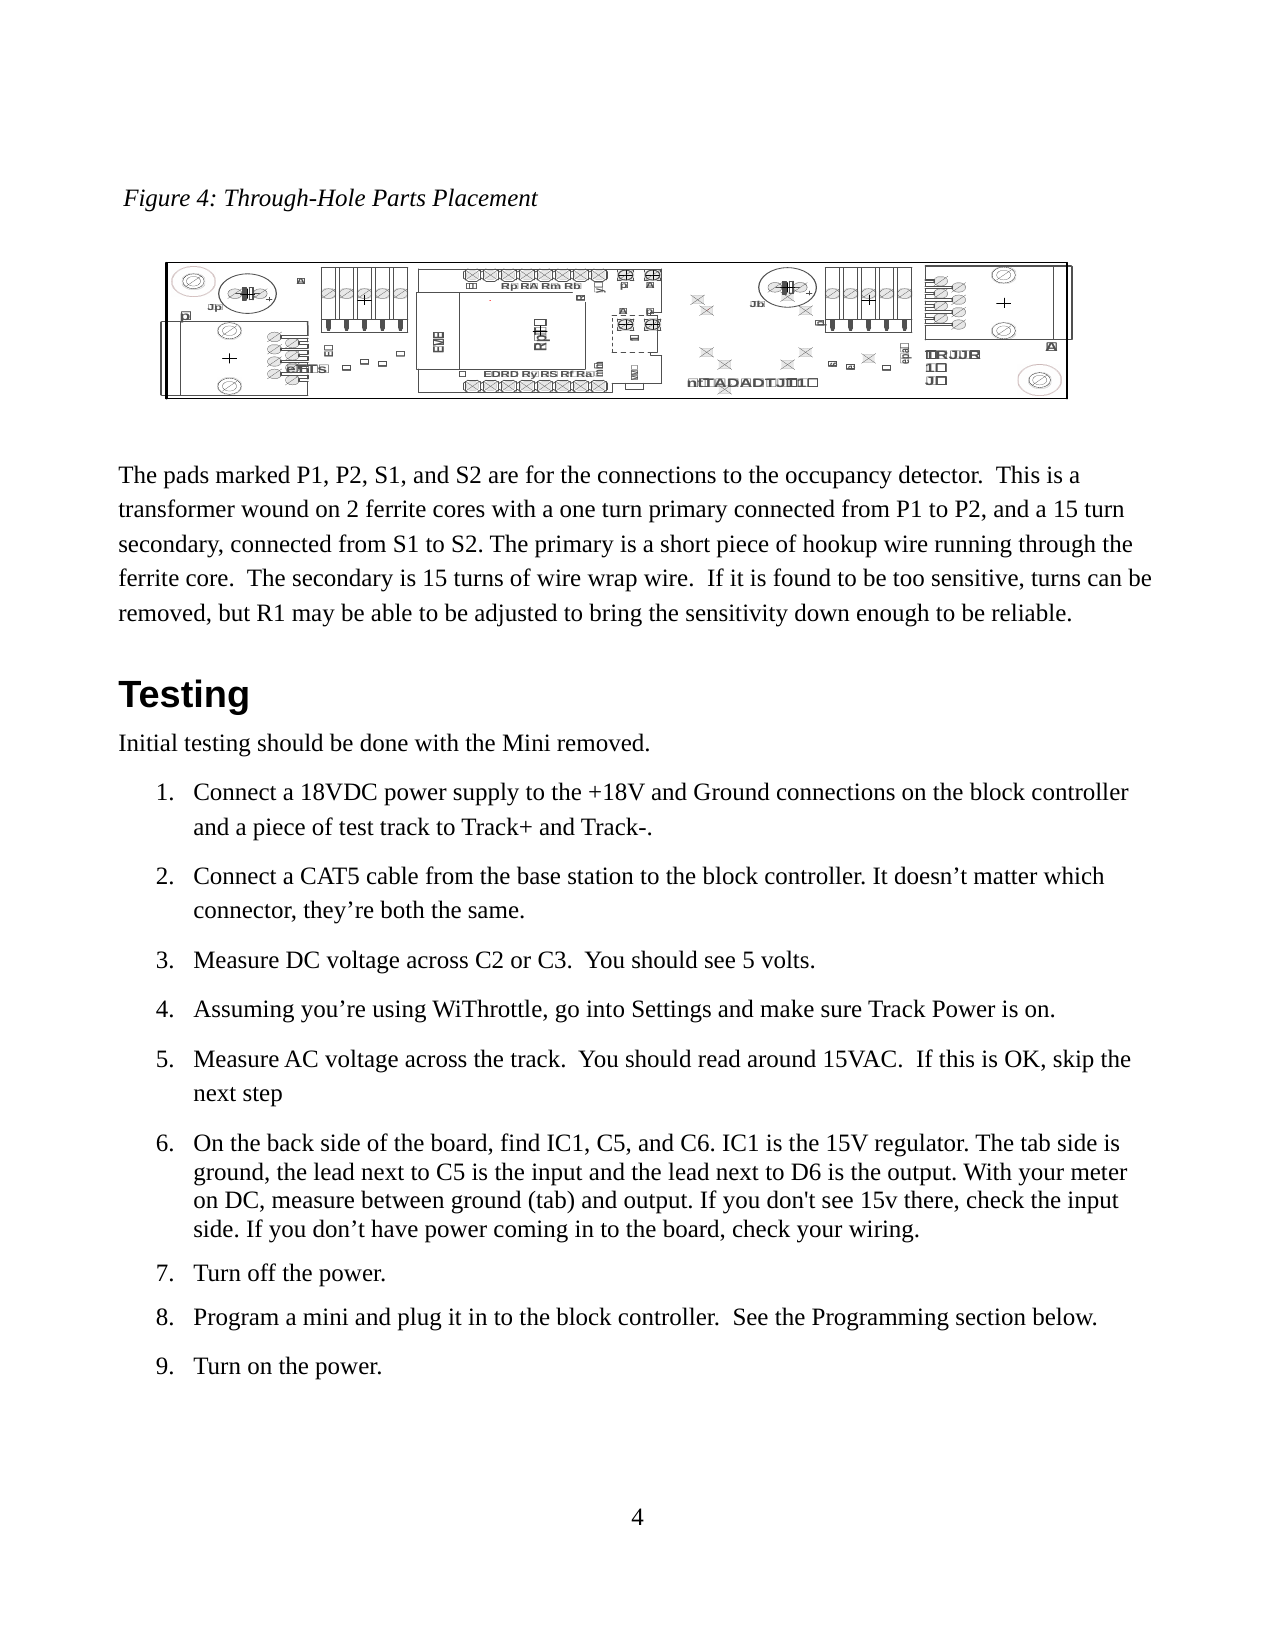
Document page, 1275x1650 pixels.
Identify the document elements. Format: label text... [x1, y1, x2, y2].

list Measure DC voltage across C2 or C3. You should see 5 volts. [156, 945, 1157, 974]
list Measure AC voltage across the track. You should read around 15VAC. If this is OK, skip the next step [156, 1044, 1157, 1107]
list On the back side of the board, find IC1, C5, and C6. IC1 is the 15V regulator. The tab side is ground, the lead next to C5 is the input and the lead next to D6 is the output. With your meter on DC, measure between ground (tab) and output. If you don't see 15v there, check the input side. If you don’t have power coming in to the board, check your wiring. [156, 1128, 1157, 1243]
list Assuming you’re using WiThrottle, go into Settings and make sure Track Power is on. [156, 994, 1157, 1023]
list Connect a CAT5 cable from the base station to the block controller. It doesn’t matter which connector, they’re both the same. [156, 861, 1157, 924]
text The pads marked P1, P2, S1, and S2 are for the connections to the occupancy detector. This is a transformer wound on 2 ferrite cores with a one turn primary connected from P1 to P2, and a 15 turn secondary, connected from S1 to S2. The primary is a short piece of hookup wire running through the ferrite core. The secondary is 15 turns of wire wrap wire. If it is found to be too sensitive, turns can be removed, but R1 may be able to be adjusted to bring the sensitivity down enough to be reliable. [118, 164, 1157, 627]
list Turn off the power. [156, 1258, 1157, 1287]
subtitle Testing [118, 672, 1157, 716]
list Turn on the power. [156, 1351, 1157, 1380]
list Program a mini and plug it in to the block controller. See the Programming section below. [156, 1302, 1157, 1331]
text Figure 4: Through-Hole Parts Placement [123, 183, 1126, 212]
text Initial testing should be done with the Mini removed. [118, 728, 1157, 757]
list Connect a 18VDC power supply to the +18V and Ground connections on the block controller and a piece of test track to Track+ and Track-. [156, 777, 1157, 840]
